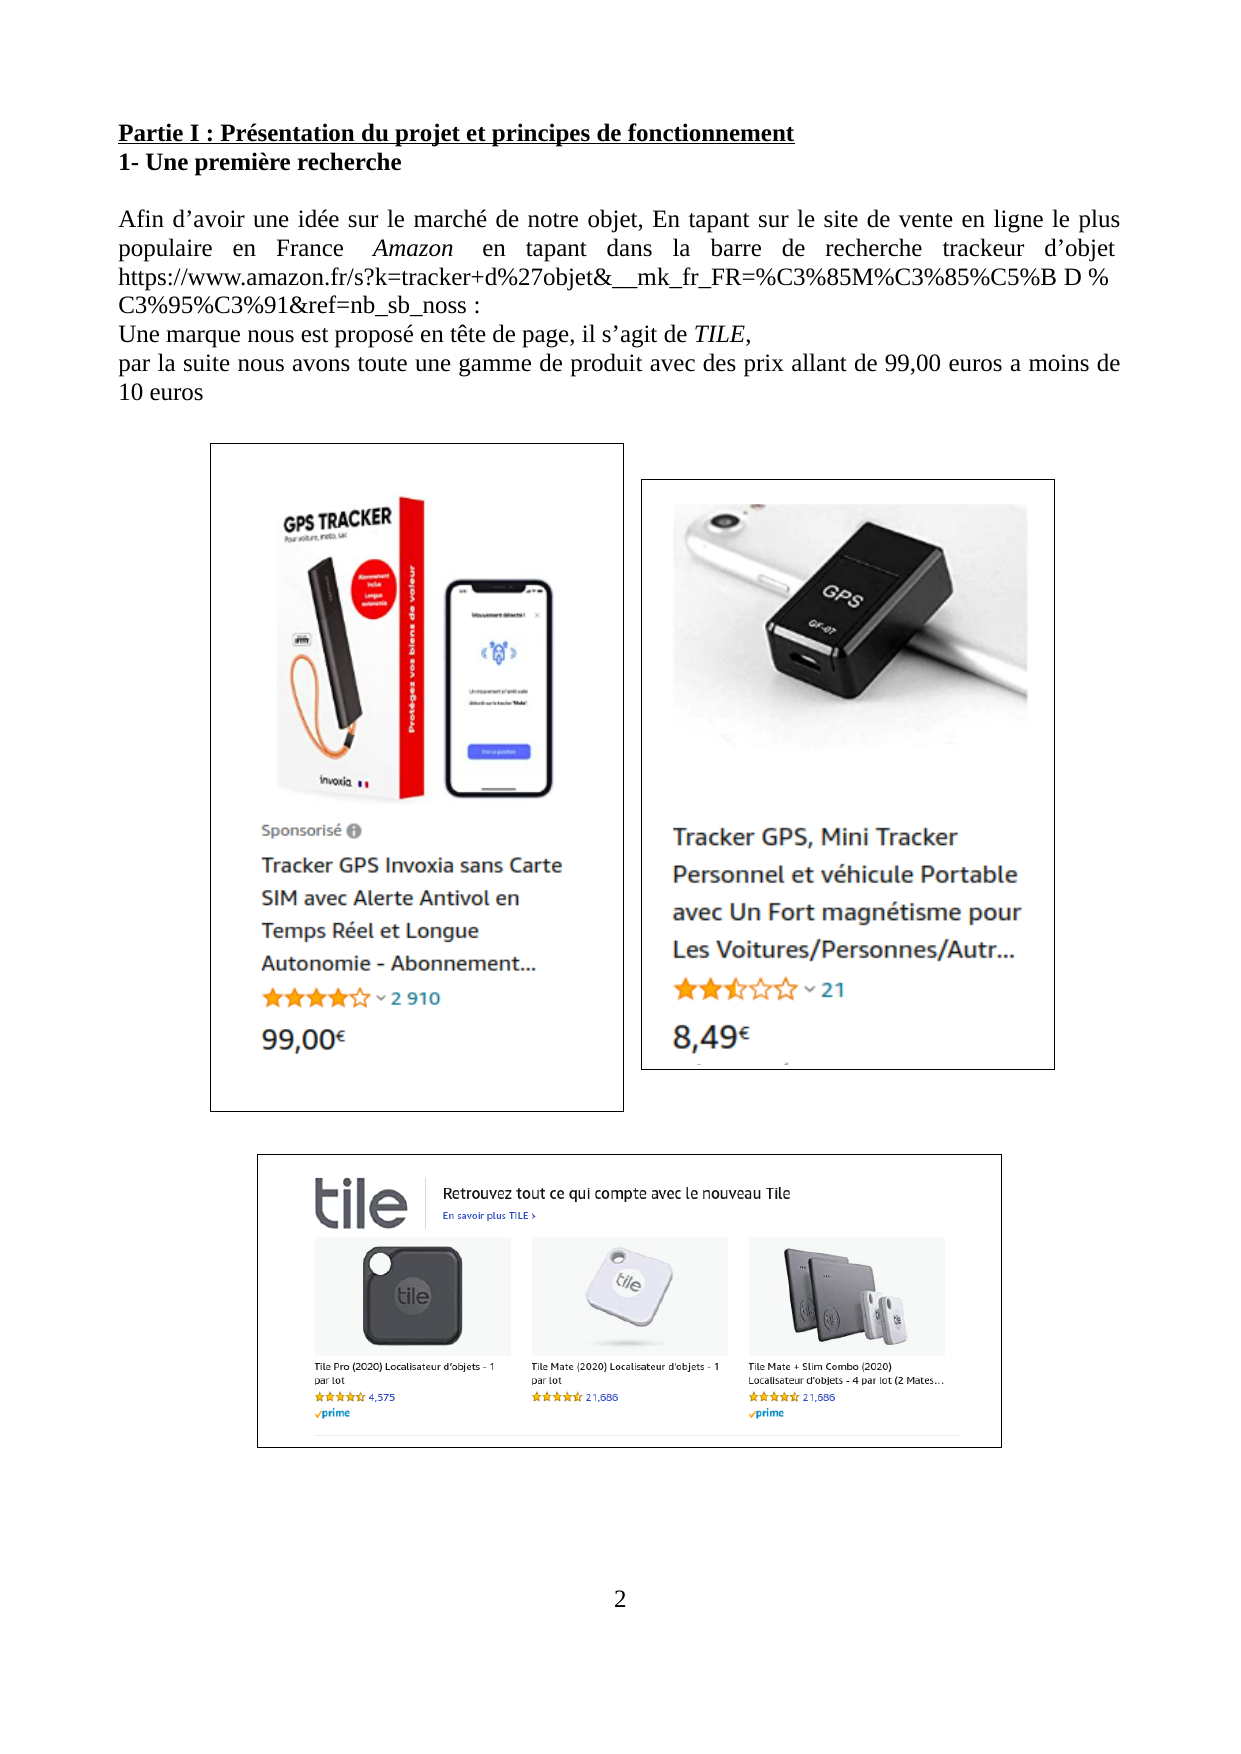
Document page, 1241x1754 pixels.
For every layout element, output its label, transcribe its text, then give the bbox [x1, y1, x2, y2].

picture [600, 467, 623, 1065]
picture [243, 479, 577, 1065]
text par la suite nous avons toute une gamme de produit avec des prix allant de 99,00 euros a moins de 10 euros [118, 348, 1122, 406]
text Afin d’avoir une idée sur le marché de notre objet, En tapant sur le site de vente en ligne le plus populaire en France Amazon en tapant dans la barre de recherche trackeur d’objet https://www.amazon.fr/s?k=tracker+d%27objet&__mk_fr_FR=%C3%85M%C3%85%C5%B D %C3%95%C3%91&ref=nb_sb_noss : [118, 204, 1122, 319]
text Partie I : Présentation du projet et principes de fonctionnement [118, 118, 1122, 147]
picture [298, 1166, 961, 1436]
picture [624, 467, 1047, 1065]
text 1- Une première recherche [118, 147, 1122, 176]
text Une marque nous est proposé en tête de page, il s’agit de TILE, [118, 319, 1122, 348]
text 2 [118, 1584, 1122, 1613]
picture [642, 480, 1047, 1065]
